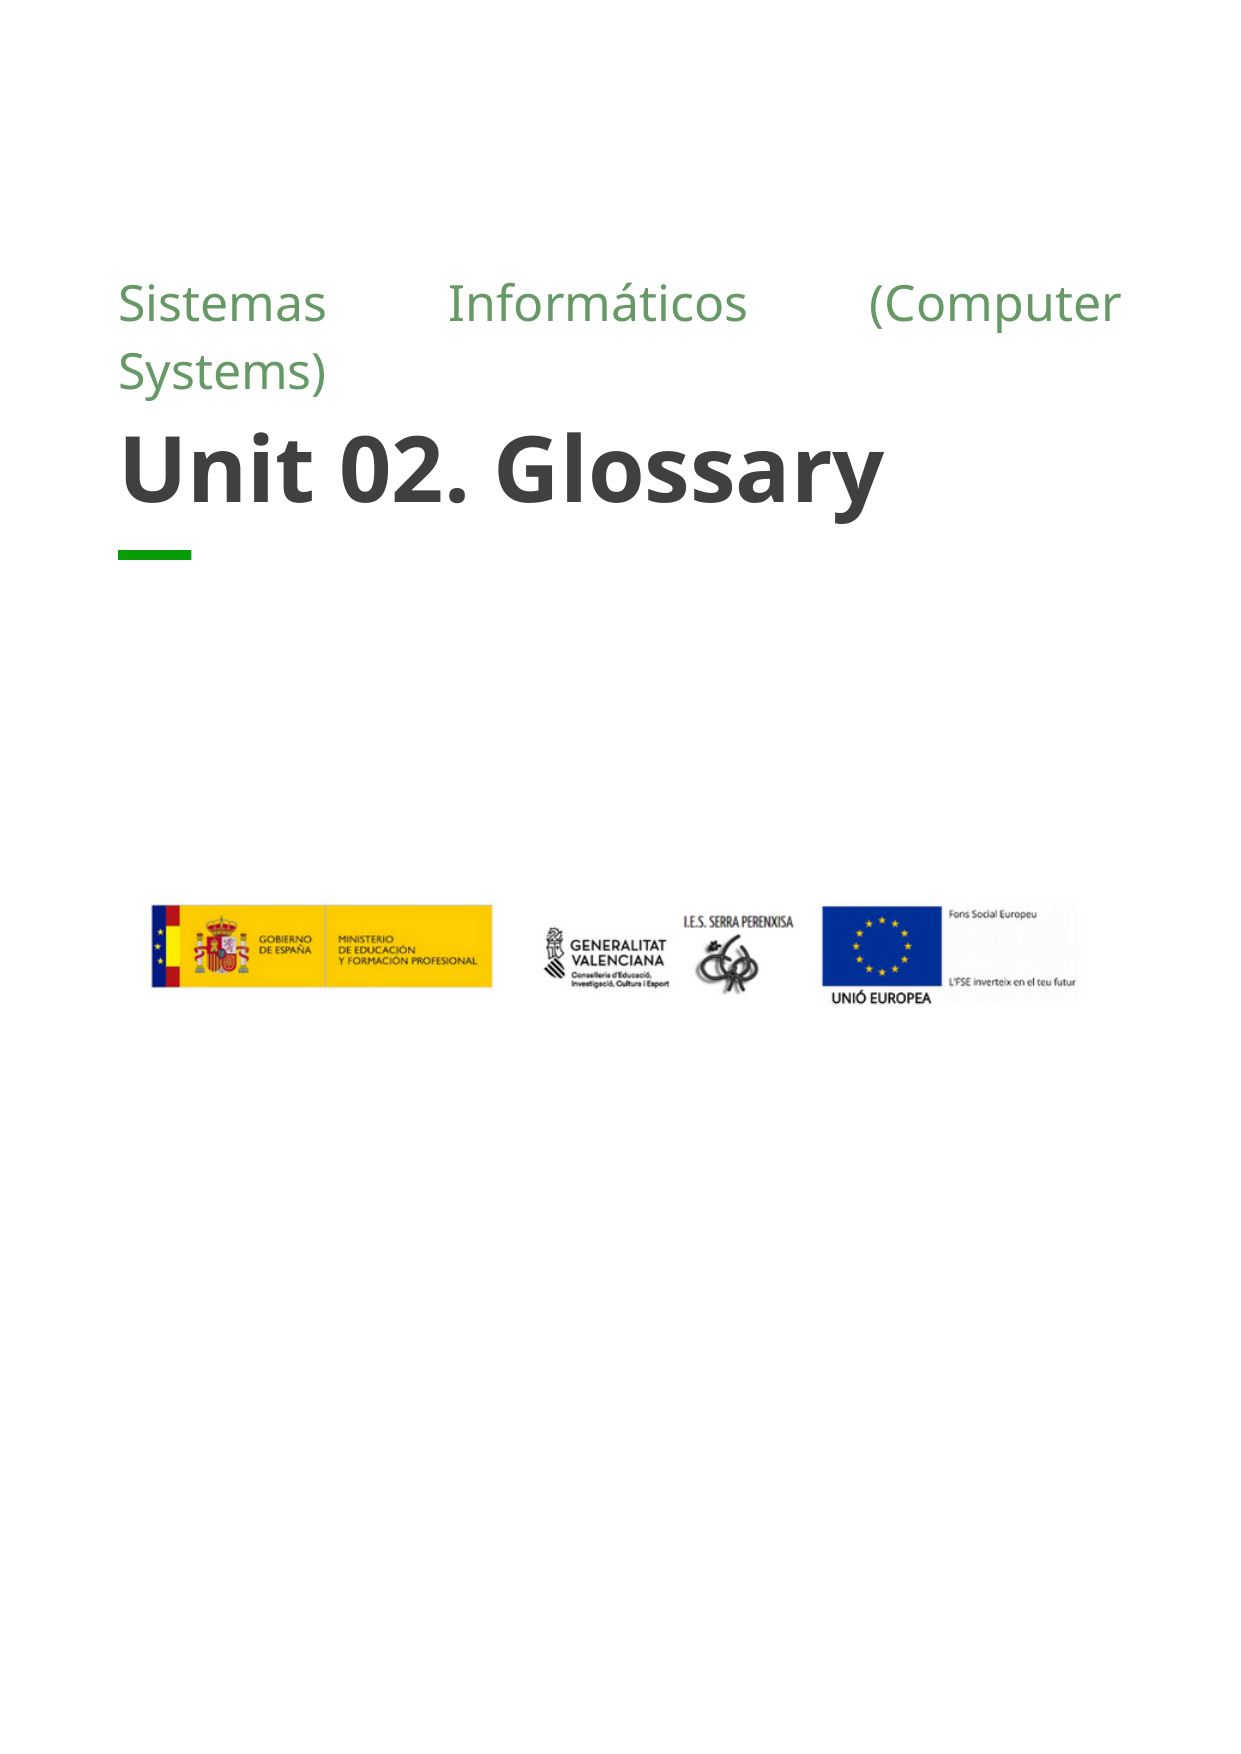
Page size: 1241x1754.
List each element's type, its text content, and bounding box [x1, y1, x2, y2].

picture [118, 550, 192, 560]
title Sistemas Informáticos (Computer Systems) Unit 02. Glossary [118, 268, 1122, 529]
picture [118, 885, 1123, 1005]
